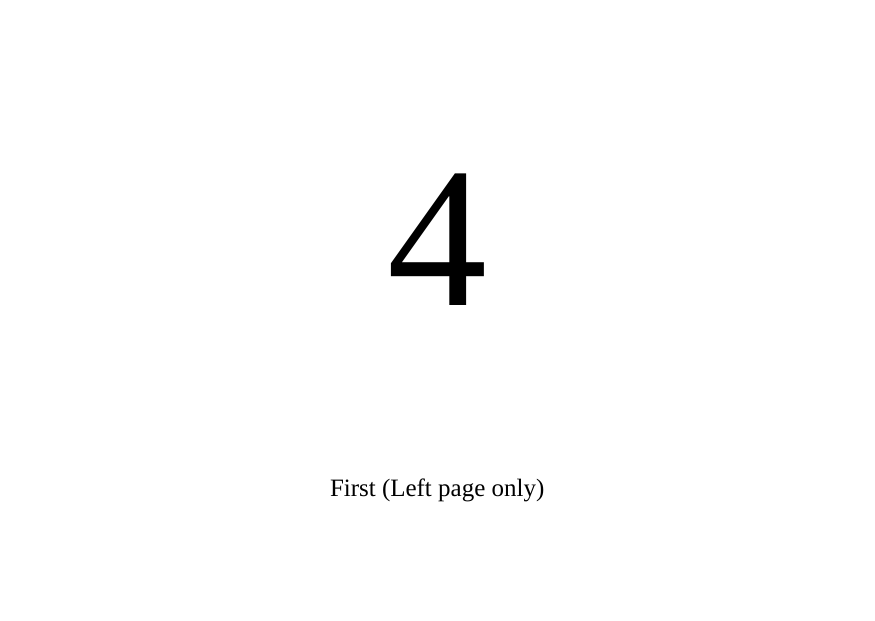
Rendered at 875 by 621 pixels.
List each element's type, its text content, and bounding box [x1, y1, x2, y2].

text 4 [118, 118, 756, 348]
